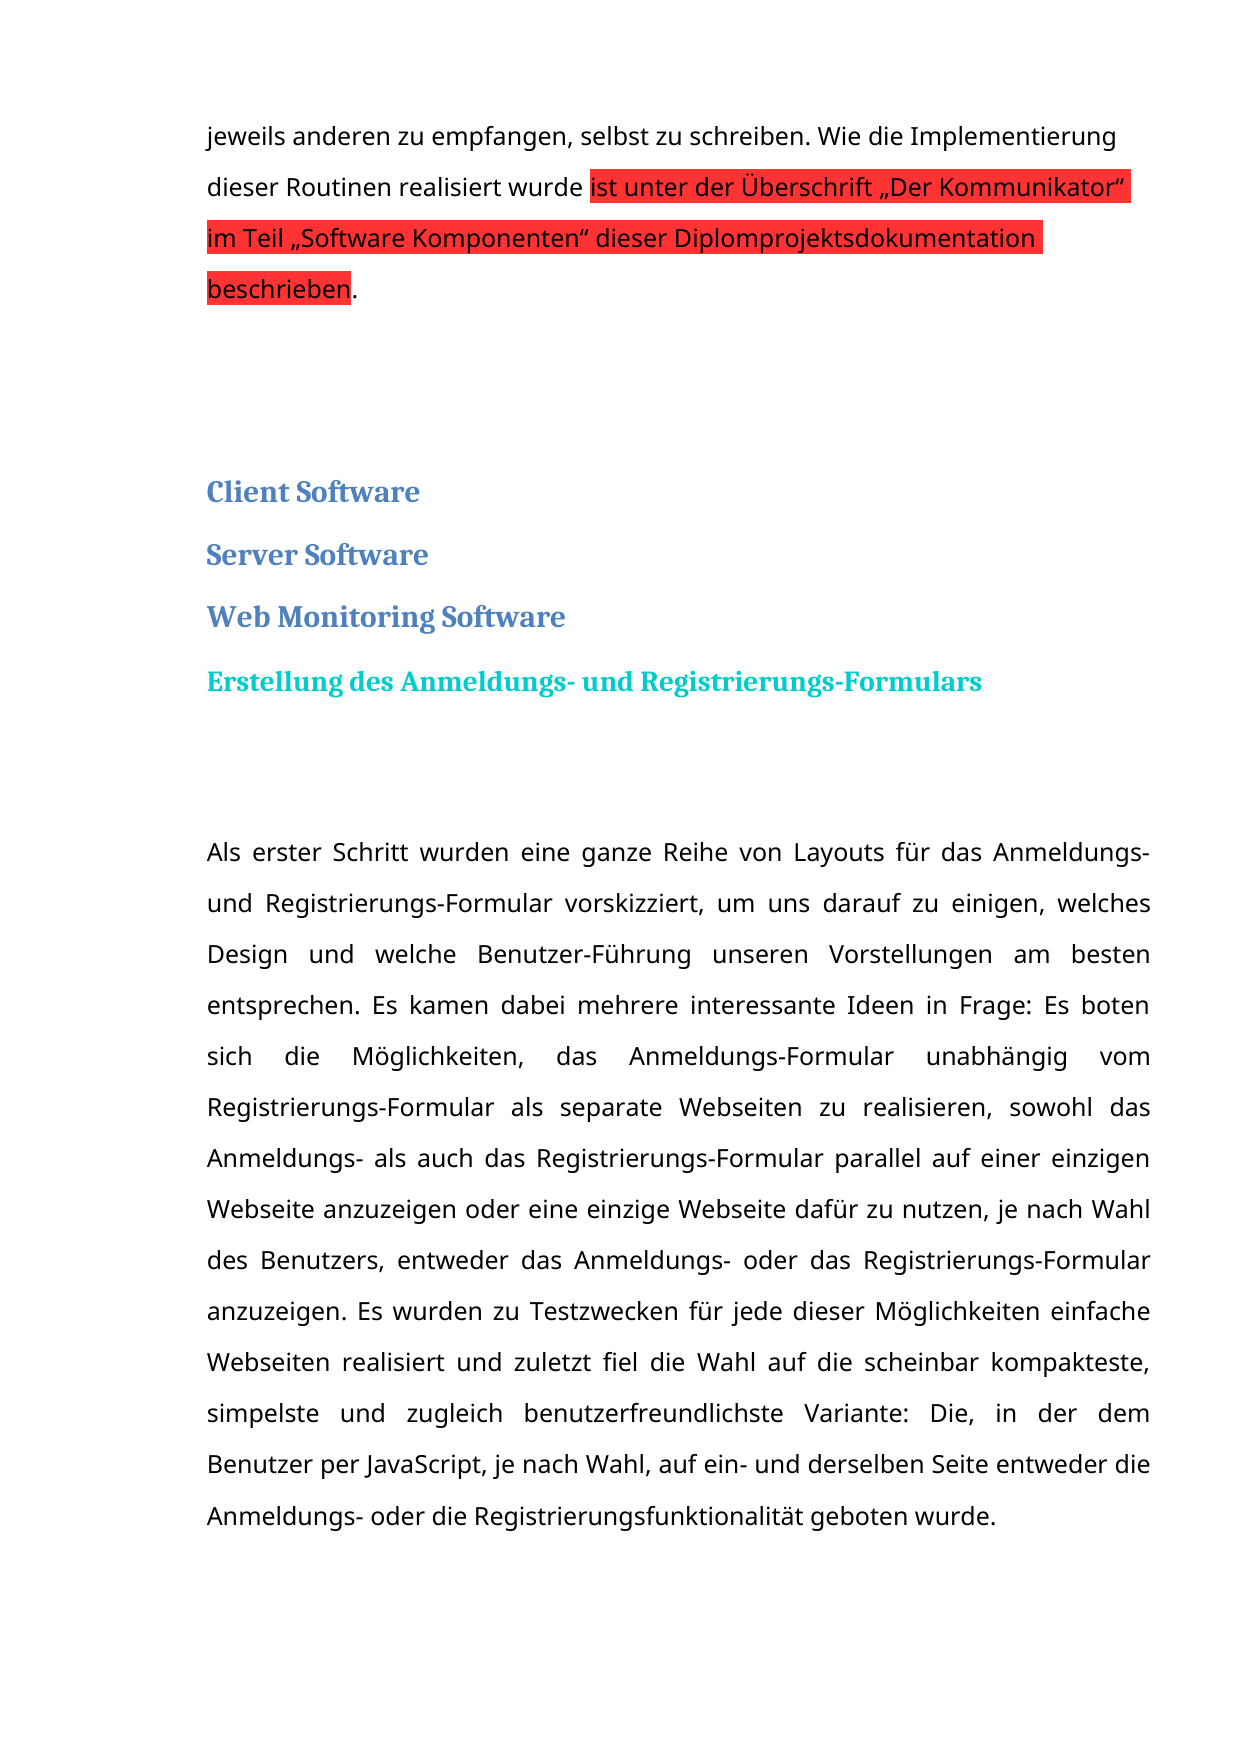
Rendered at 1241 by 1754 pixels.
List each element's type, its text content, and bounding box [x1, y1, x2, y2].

text jeweils anderen zu empfangen, selbst zu schreiben. Wie die Implementierung dieser Routinen realisiert wurde ist unter der Überschrift „Der Kommunikator“ im Teil „Software Komponenten“ dieser Diplomprojektsdokumentation beschrieben. [207, 118, 1152, 305]
text Als erster Schritt wurden eine ganze Reihe von Layouts für das Anmeldungs- und Registrierungs-Formular vorskizziert, um uns darauf zu einigen, welches Design und welche Benutzer-Führung unseren Vorstellungen am besten entsprechen. Es kamen dabei mehrere interessante Ideen in Frage: Es boten sich die Möglichkeiten, das Anmeldungs-Formular unabhängig vom Registrierungs-Formular als separate Webseiten zu realisieren, sowohl das Anmeldungs- als auch das Registrierungs-Formular parallel auf einer einzigen Webseite anzuzeigen oder eine einzige Webseite dafür zu nutzen, je nach Wahl des Benutzers, entweder das Anmeldungs- oder das Registrierungs-Formular anzuzeigen. Es wurden zu Testzwecken für jede dieser Möglichkeiten einfache Webseiten realisiert und zuletzt fiel die Wahl auf die scheinbar kompakteste, simpelste und zugleich benutzerfreundlichste Variante: Die, in der dem Benutzer per JavaScript, je nach Wahl, auf ein- und derselben Seite entweder die Anmeldungs- oder die Registrierungsfunktionalität geboten wurde. [207, 834, 1152, 1532]
subtitle Erstellung des Anmeldungs- und Registrierungs-Formulars [207, 665, 1152, 699]
subtitle Web Monitoring Software [207, 599, 1152, 635]
subtitle Client Software [207, 475, 1152, 511]
subtitle Server Software [207, 537, 1152, 573]
